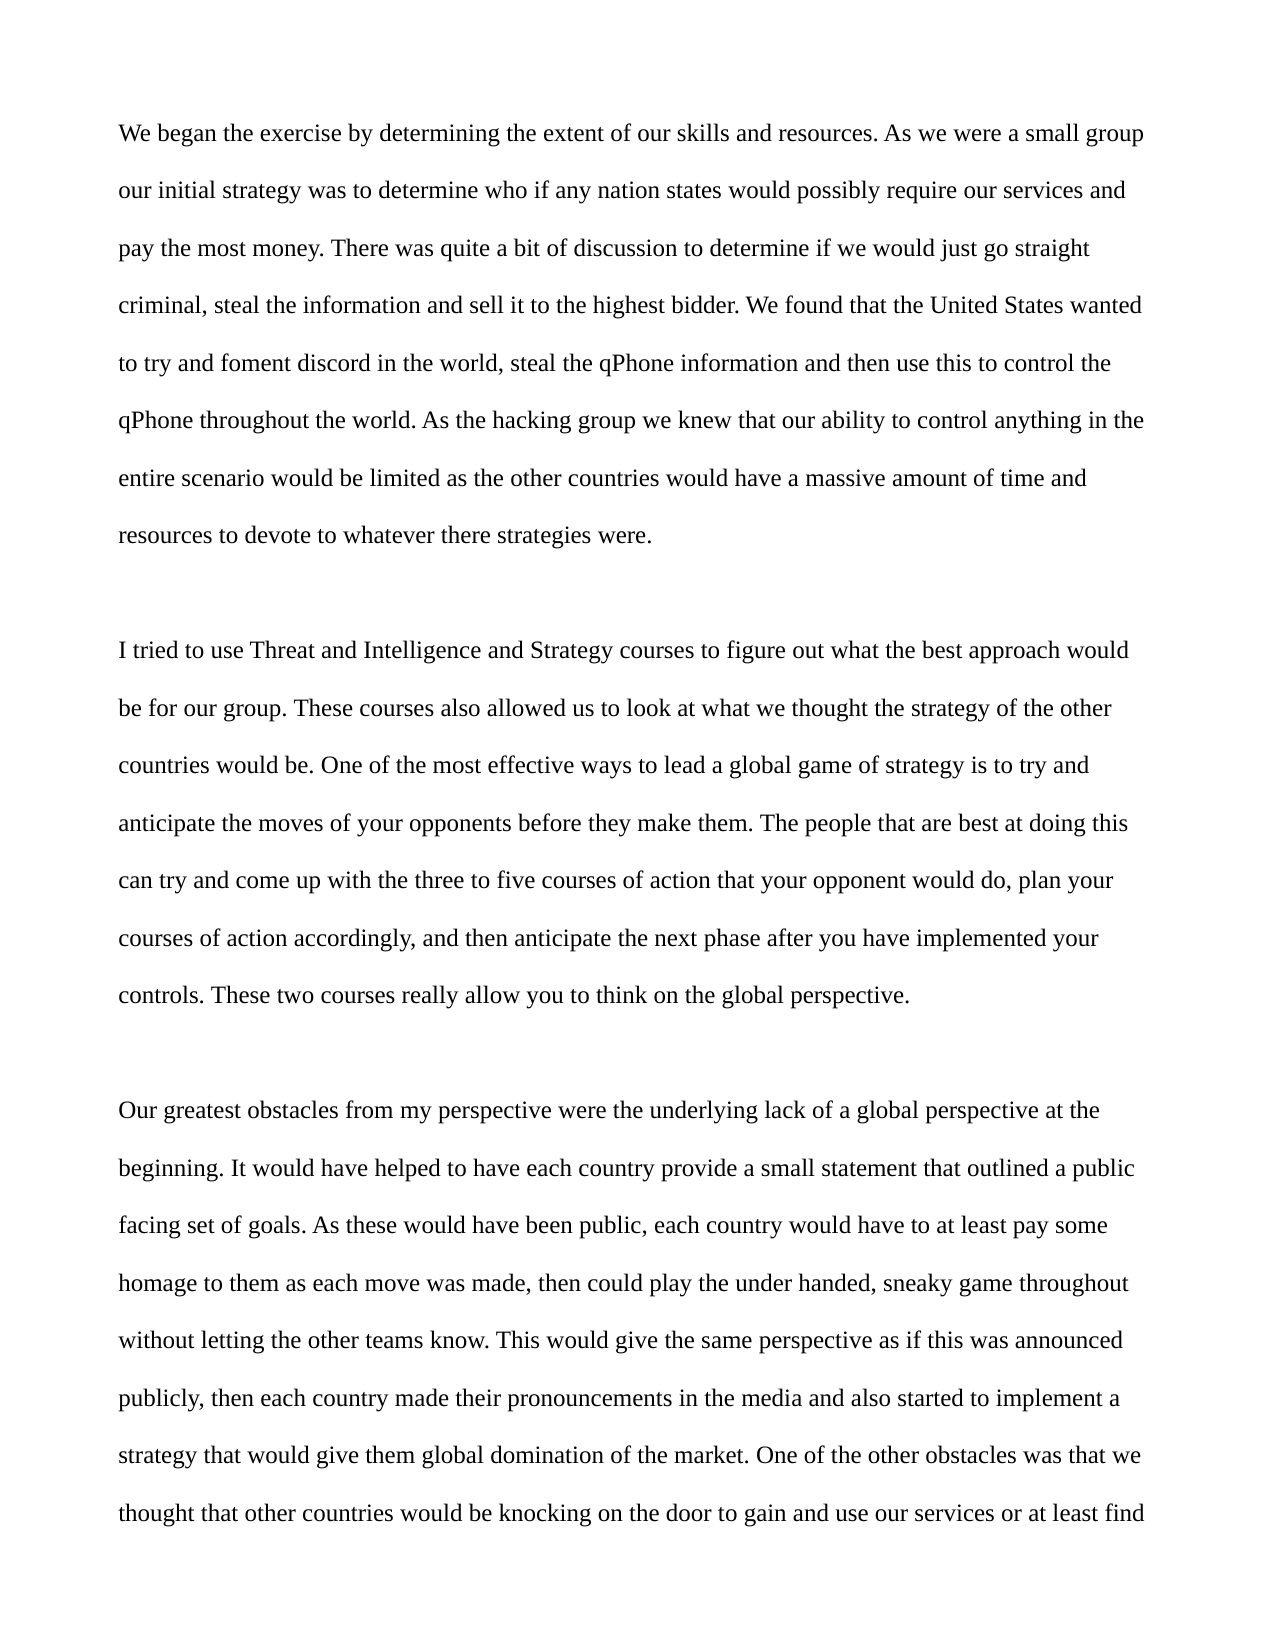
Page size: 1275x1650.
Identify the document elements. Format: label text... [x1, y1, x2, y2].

text Our greatest obstacles from my perspective were the underlying lack of a global perspective at the beginning. It would have helped to have each country provide a small statement that outlined a public facing set of goals. As these would have been public, each country would have to at least pay some homage to them as each move was made, then could play the under handed, sneaky game throughout without letting the other teams know. This would give the same perspective as if this was announced publicly, then each country made their pronouncements in the media and also started to implement a strategy that would give them global domination of the market. One of the other obstacles was that we thought that other countries would be knocking on the door to gain and use our services or at least find [118, 1096, 1157, 1527]
text We began the exercise by determining the extent of our skills and resources. As we were a small group our initial strategy was to determine who if any nation states would possibly require our services and pay the most money. There was quite a bit of discussion to determine if we would just go straight criminal, steal the information and sell it to the highest bidder. We found that the United States wanted to try and foment discord in the world, steal the qPhone information and then use this to control the qPhone throughout the world. As the hacking group we knew that our ability to control anything in the entire scenario would be limited as the other countries would have a massive amount of time and resources to devote to whatever there strategies were. [118, 118, 1157, 549]
text I tried to use Threat and Intelligence and Strategy courses to figure out what the best approach would be for our group. These courses also allowed us to look at what we thought the strategy of the other countries would be. One of the most effective ways to lead a global game of strategy is to try and anticipate the moves of your opponents before they make them. The people that are best at doing this can try and come up with the three to five courses of action that your opponent would do, plan your courses of action accordingly, and then anticipate the next phase after you have implemented your controls. These two courses really allow you to think on the global perspective. [118, 636, 1157, 1009]
